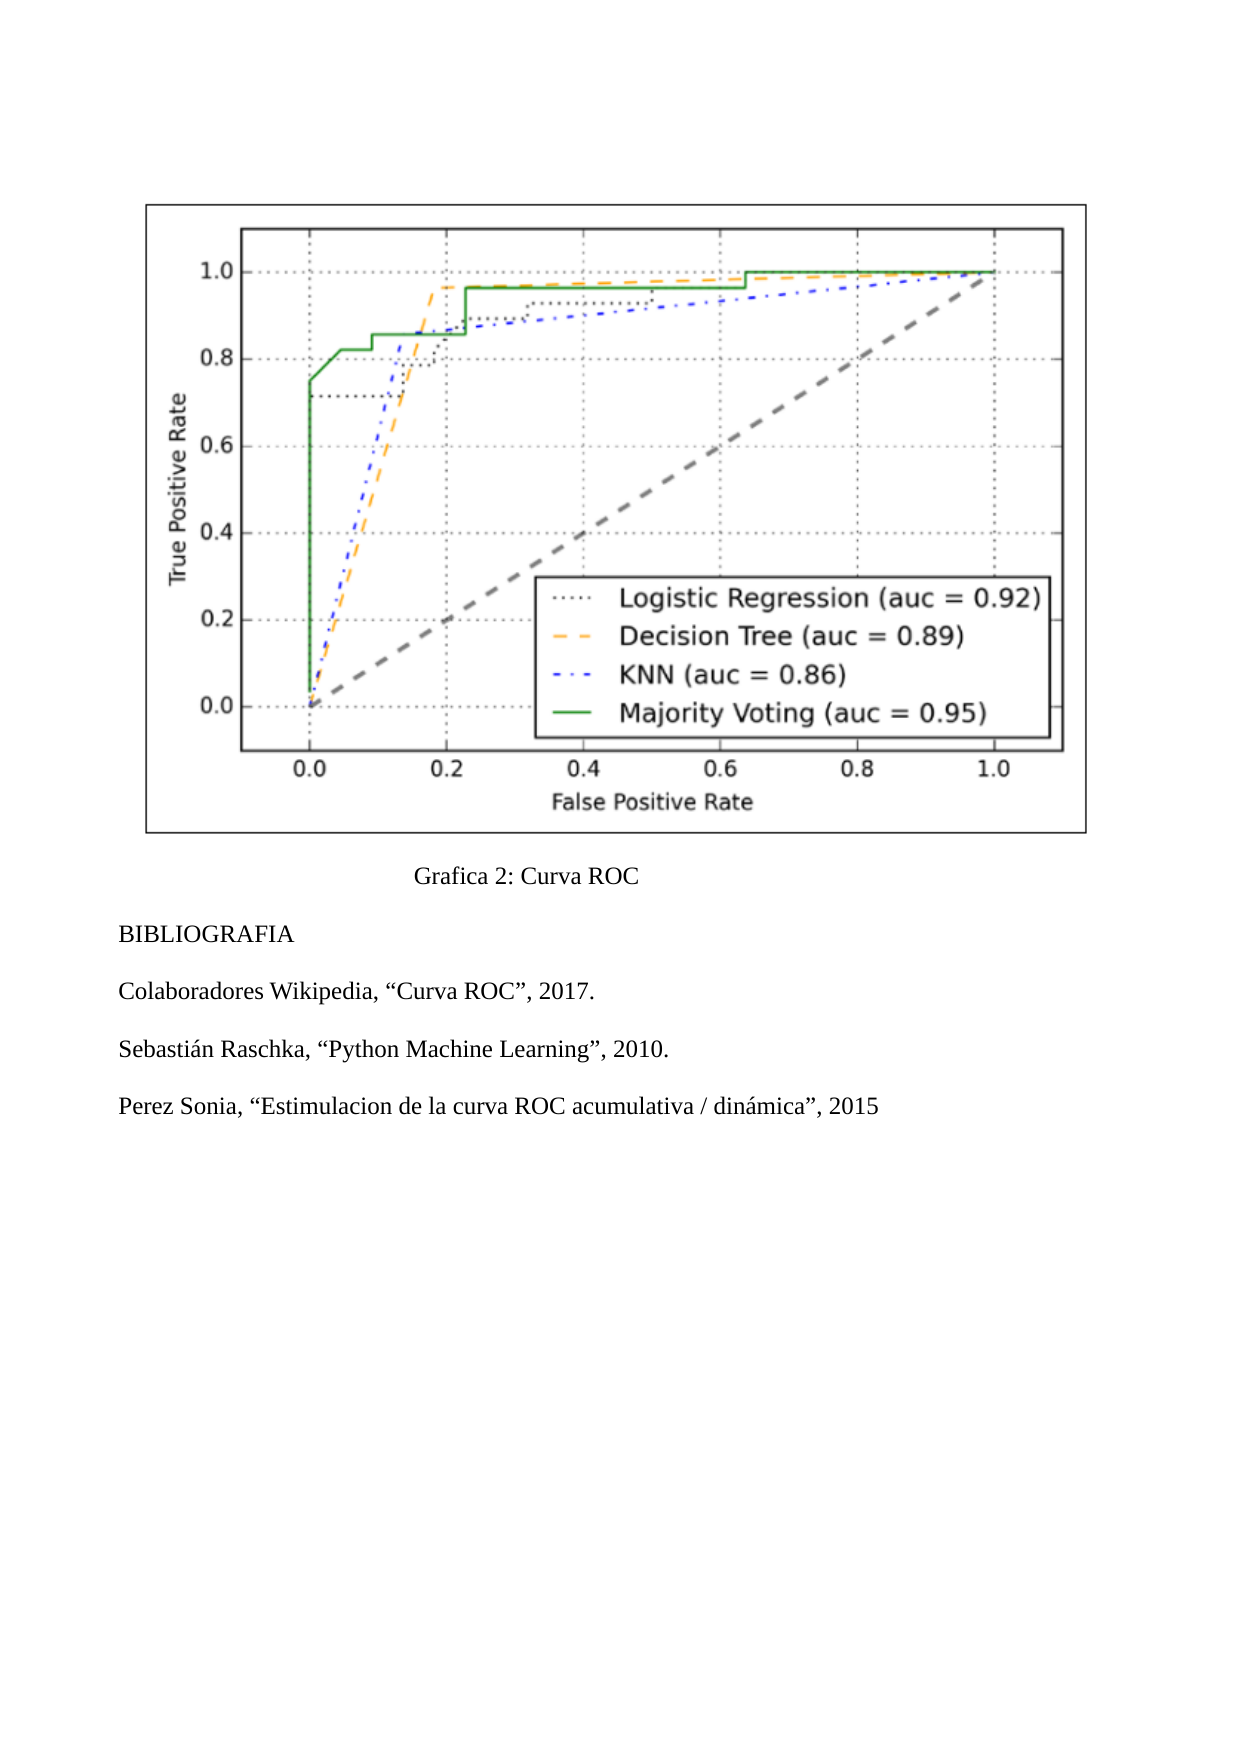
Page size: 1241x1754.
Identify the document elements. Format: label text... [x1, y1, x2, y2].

text Sebastián Raschka, “Python Machine Learning”, 2010. [118, 1034, 1122, 1062]
text Perez Sonia, “Estimulacion de la curva ROC acumulativa / dinámica”, 2015 [118, 1091, 1122, 1120]
text Grafica 2: Curva ROC [118, 176, 1122, 890]
text BIBLIOGRAFIA [118, 919, 1122, 947]
picture [116, 188, 1121, 862]
text Colaboradores Wikipedia, “Curva ROC”, 2017. [118, 976, 1122, 1005]
